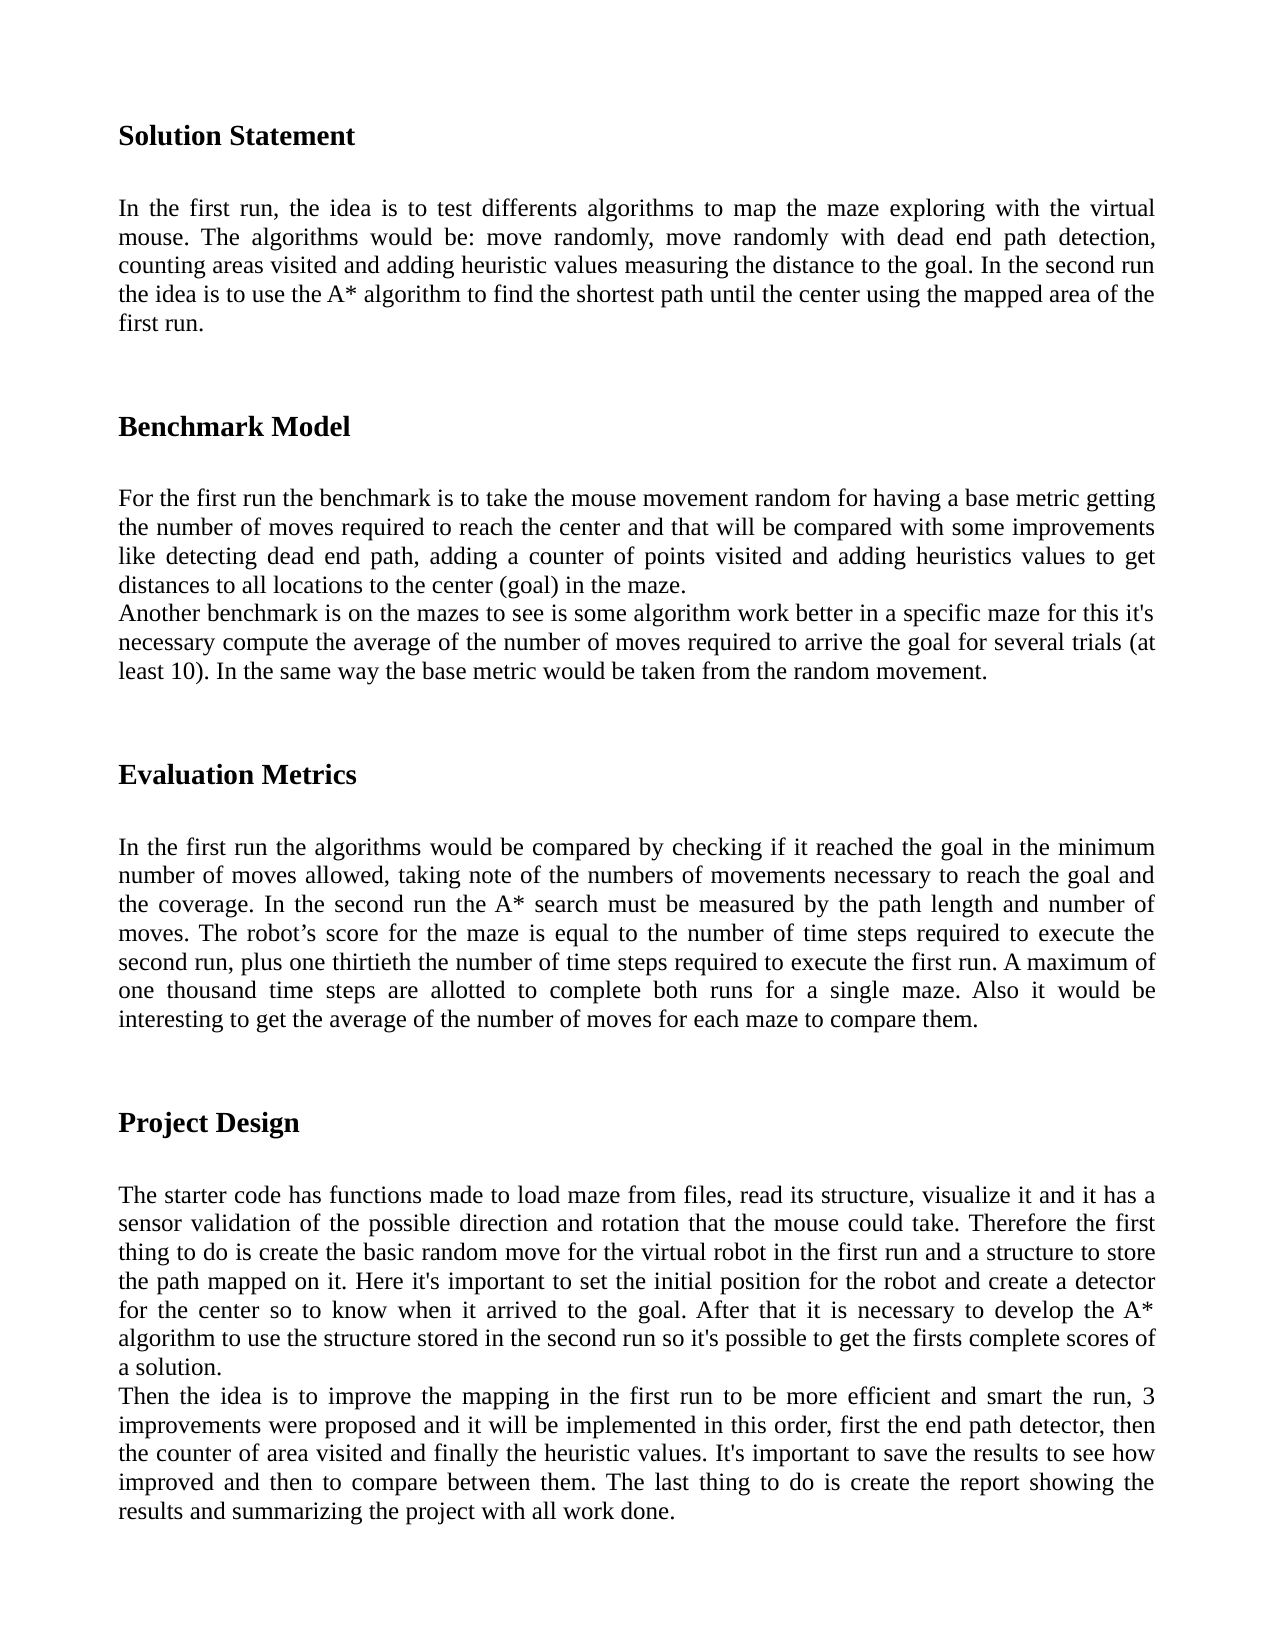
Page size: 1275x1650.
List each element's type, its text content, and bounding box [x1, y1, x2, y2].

text In the first run, the idea is to test differents algorithms to map the maze exploring with the virtual mouse. The algorithms would be: move randomly, move randomly with dead end path detection, counting areas visited and adding heuristic values measuring the distance to the goal. In the second run the idea is to use the A* algorithm to find the shortest path until the center using the mapped area of the first run. [118, 193, 1157, 337]
text The starter code has functions made to load maze from files, read its structure, visualize it and it has a sensor validation of the possible direction and rotation that the mouse could take. Therefore the first thing to do is create the basic random move for the virtual robot in the first run and a structure to store the path mapped on it. Here it's important to set the initial position for the robot and create a detector for the center so to know when it arrived to the goal. After that it is necessary to develop the A* algorithm to use the structure stored in the second run so it's possible to get the firsts complete scores of a solution. [118, 1180, 1157, 1381]
subtitle Project Design [118, 1105, 1157, 1138]
text Then the idea is to improve the mapping in the first run to be more efficient and smart the run, 3 improvements were proposed and it will be implemented in this order, first the end path detector, then the counter of area visited and finally the heuristic values. It's important to save the results to see how improved and then to compare between them. The last thing to do is create the report showing the results and summarizing the project with all work done. [118, 1381, 1157, 1525]
text For the first run the benchmark is to take the mouse movement random for having a base metric getting the number of moves required to reach the center and that will be compared with some improvements like detecting dead end path, adding a counter of points visited and adding heuristics values to get distances to all locations to the center (goal) in the maze. [118, 483, 1157, 598]
subtitle Solution Statement [118, 118, 1157, 152]
subtitle Benchmark Model [118, 409, 1157, 442]
text In the first run the algorithms would be compared by checking if it reached the goal in the minimum number of moves allowed, taking note of the numbers of movements necessary to reach the goal and the coverage. In the second run the A* search must be measured by the path length and number of moves. The robot’s score for the maze is equal to the number of time steps required to execute the second run, plus one thirtieth the number of time steps required to execute the first run. A maximum of one thousand time steps are allotted to complete both runs for a single maze. Also it would be interesting to get the average of the number of moves for each maze to compare them. [118, 832, 1157, 1033]
text Another benchmark is on the mazes to see is some algorithm work better in a specific maze for this it's necessary compute the average of the number of moves required to arrive the goal for several trials (at least 10). In the same way the base metric would be taken from the random movement. [118, 598, 1157, 685]
subtitle Evaluation Metrics [118, 757, 1157, 790]
